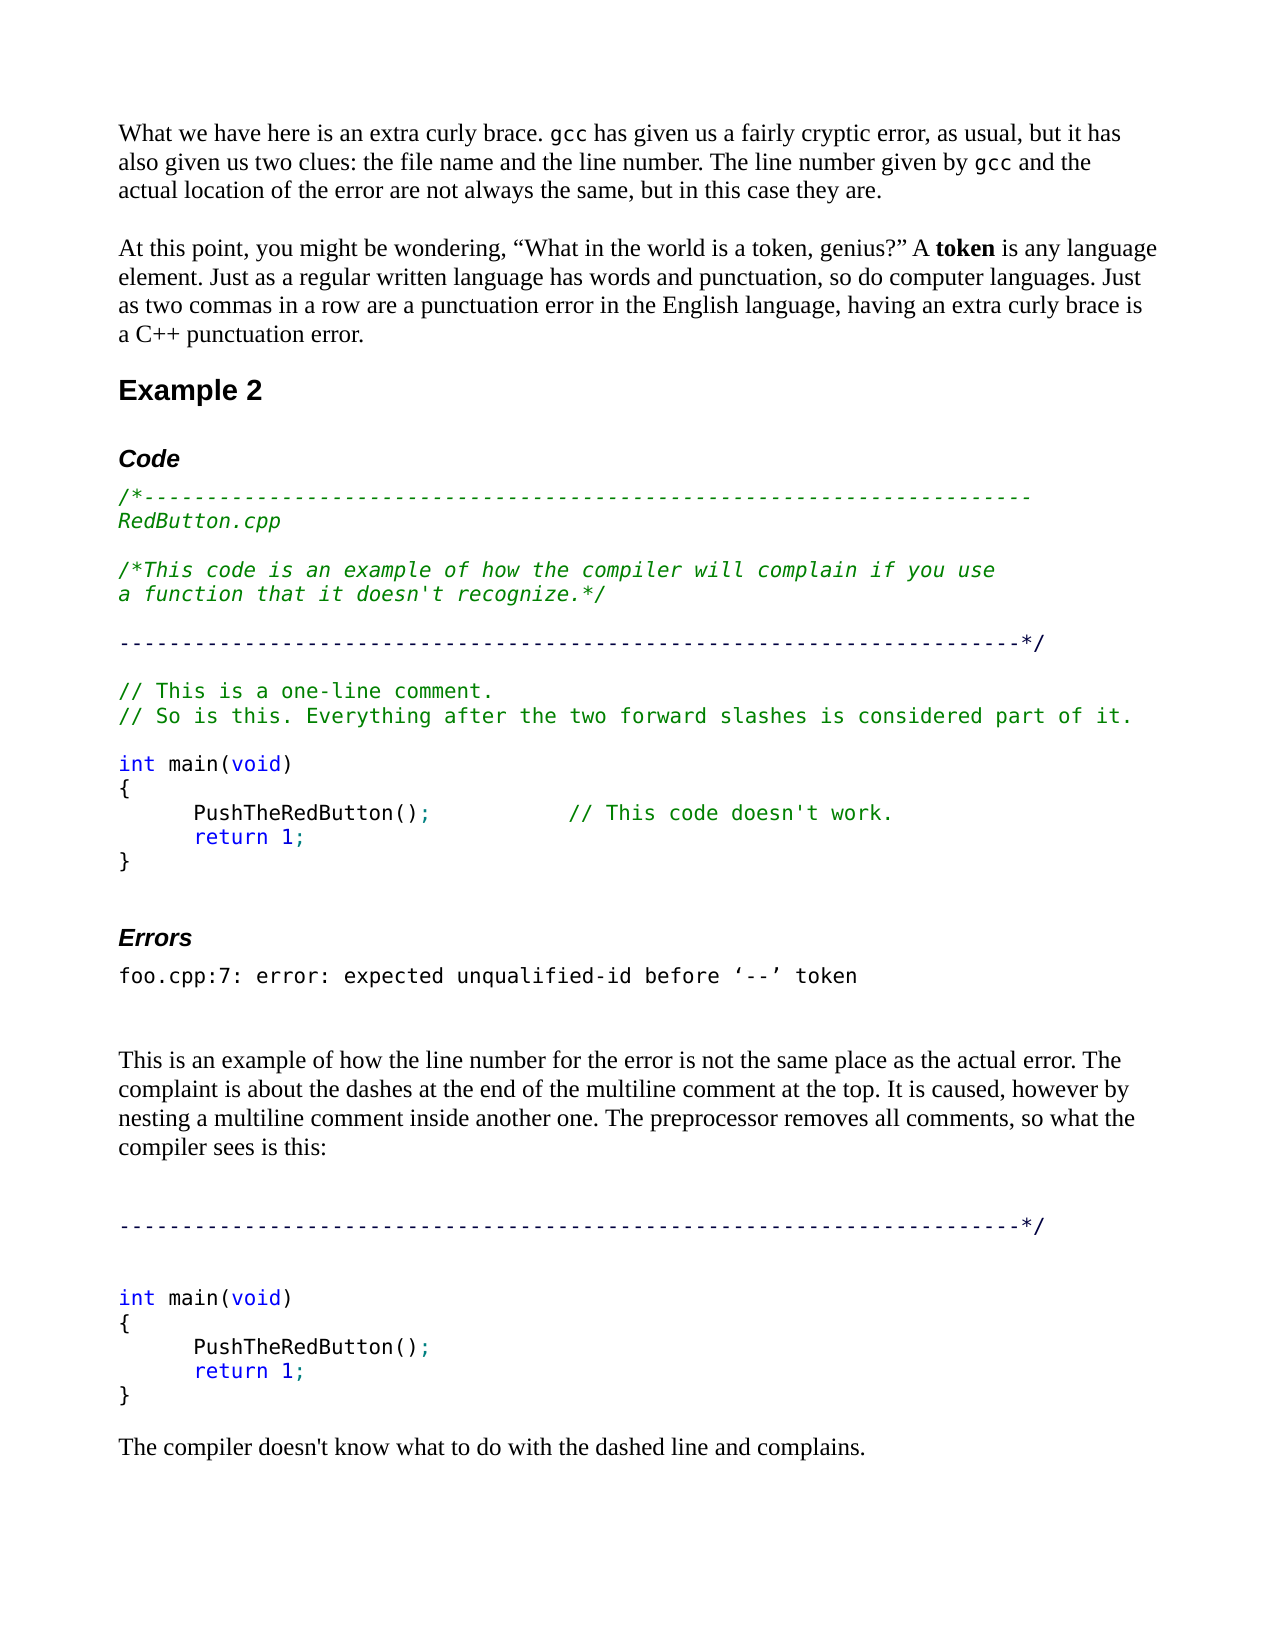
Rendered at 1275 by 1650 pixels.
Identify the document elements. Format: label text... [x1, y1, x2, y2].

subtitle Example 2 [118, 373, 1157, 407]
text The compiler doesn't know what to do with the dashed line and complains. [118, 1432, 1157, 1461]
text This is an example of how the line number for the error is not the same place as the actual error. The complaint is about the dashes at the end of the multiline comment at the top. It is caused, however by nesting a multiline comment inside another one. The preprocessor removes all comments, so what the compiler sees is this: [118, 1046, 1157, 1161]
text ------------------------------------------------------------------------*/ [118, 631, 1157, 655]
text return 1; [118, 1359, 1157, 1383]
text foo.cpp:7: error: expected unqualified-id before ‘--’ token [118, 964, 1157, 988]
text At this point, you might be wondering, “What in the world is a token, genius?” A token is any language element. Just as a regular written language has words and punctuation, so do computer languages. Just as two commas in a row are a punctuation error in the English language, having an extra curly brace is a C++ punctuation error. [118, 233, 1157, 348]
text RedButton.cpp [118, 509, 1157, 534]
text } [118, 849, 1157, 873]
text { [118, 1311, 1157, 1335]
text int main(void) [118, 1286, 1157, 1311]
text PushTheRedButton(); [118, 1335, 1157, 1359]
subtitle Code [118, 444, 1157, 473]
text ------------------------------------------------------------------------*/ [118, 1214, 1157, 1238]
text return 1; [118, 825, 1157, 849]
text /*----------------------------------------------------------------------- [118, 485, 1157, 509]
text } [118, 1383, 1157, 1408]
text { [118, 776, 1157, 801]
text int main(void) [118, 752, 1157, 776]
text What we have here is an extra curly brace. gcc has given us a fairly cryptic error, as usual, but it has also given us two clues: the file name and the line number. The line number given by gcc and the actual location of the error are not always the same, but in this case they are. [118, 118, 1157, 204]
text /*This code is an example of how the compiler will complain if you use [118, 558, 1157, 582]
text // This is a one-line comment. [118, 679, 1157, 704]
text a function that it doesn't recognize.*/ [118, 582, 1157, 607]
text PushTheRedButton(); // This code doesn't work. [118, 801, 1157, 825]
subtitle Errors [118, 923, 1157, 951]
text // So is this. Everything after the two forward slashes is considered part of it. [118, 704, 1157, 728]
